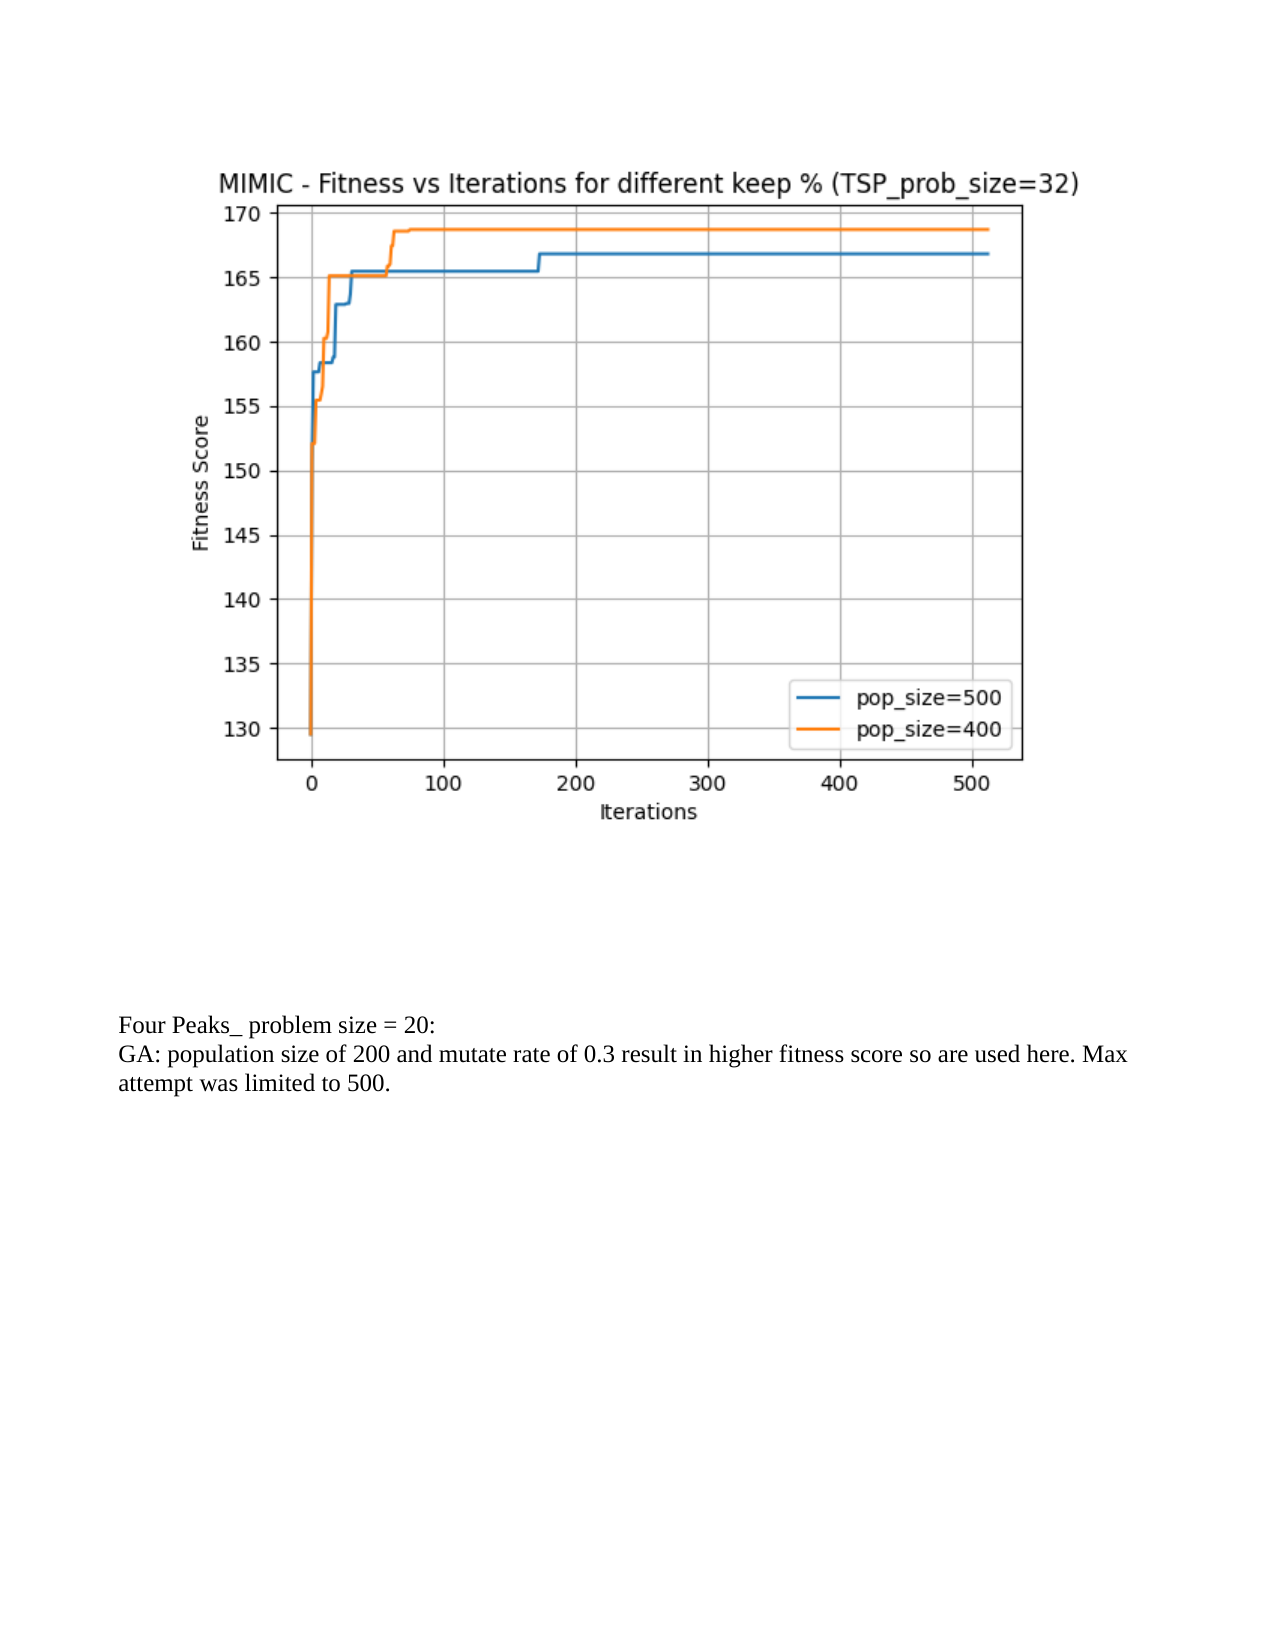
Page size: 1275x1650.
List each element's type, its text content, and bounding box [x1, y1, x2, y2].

text Four Peaks_ problem size = 20: [118, 1011, 1157, 1039]
text GA: population size of 200 and mutate rate of 0.3 result in higher fitness score so are used here. Max attempt was limited to 500. [118, 1039, 1157, 1097]
picture [157, 118, 1118, 839]
